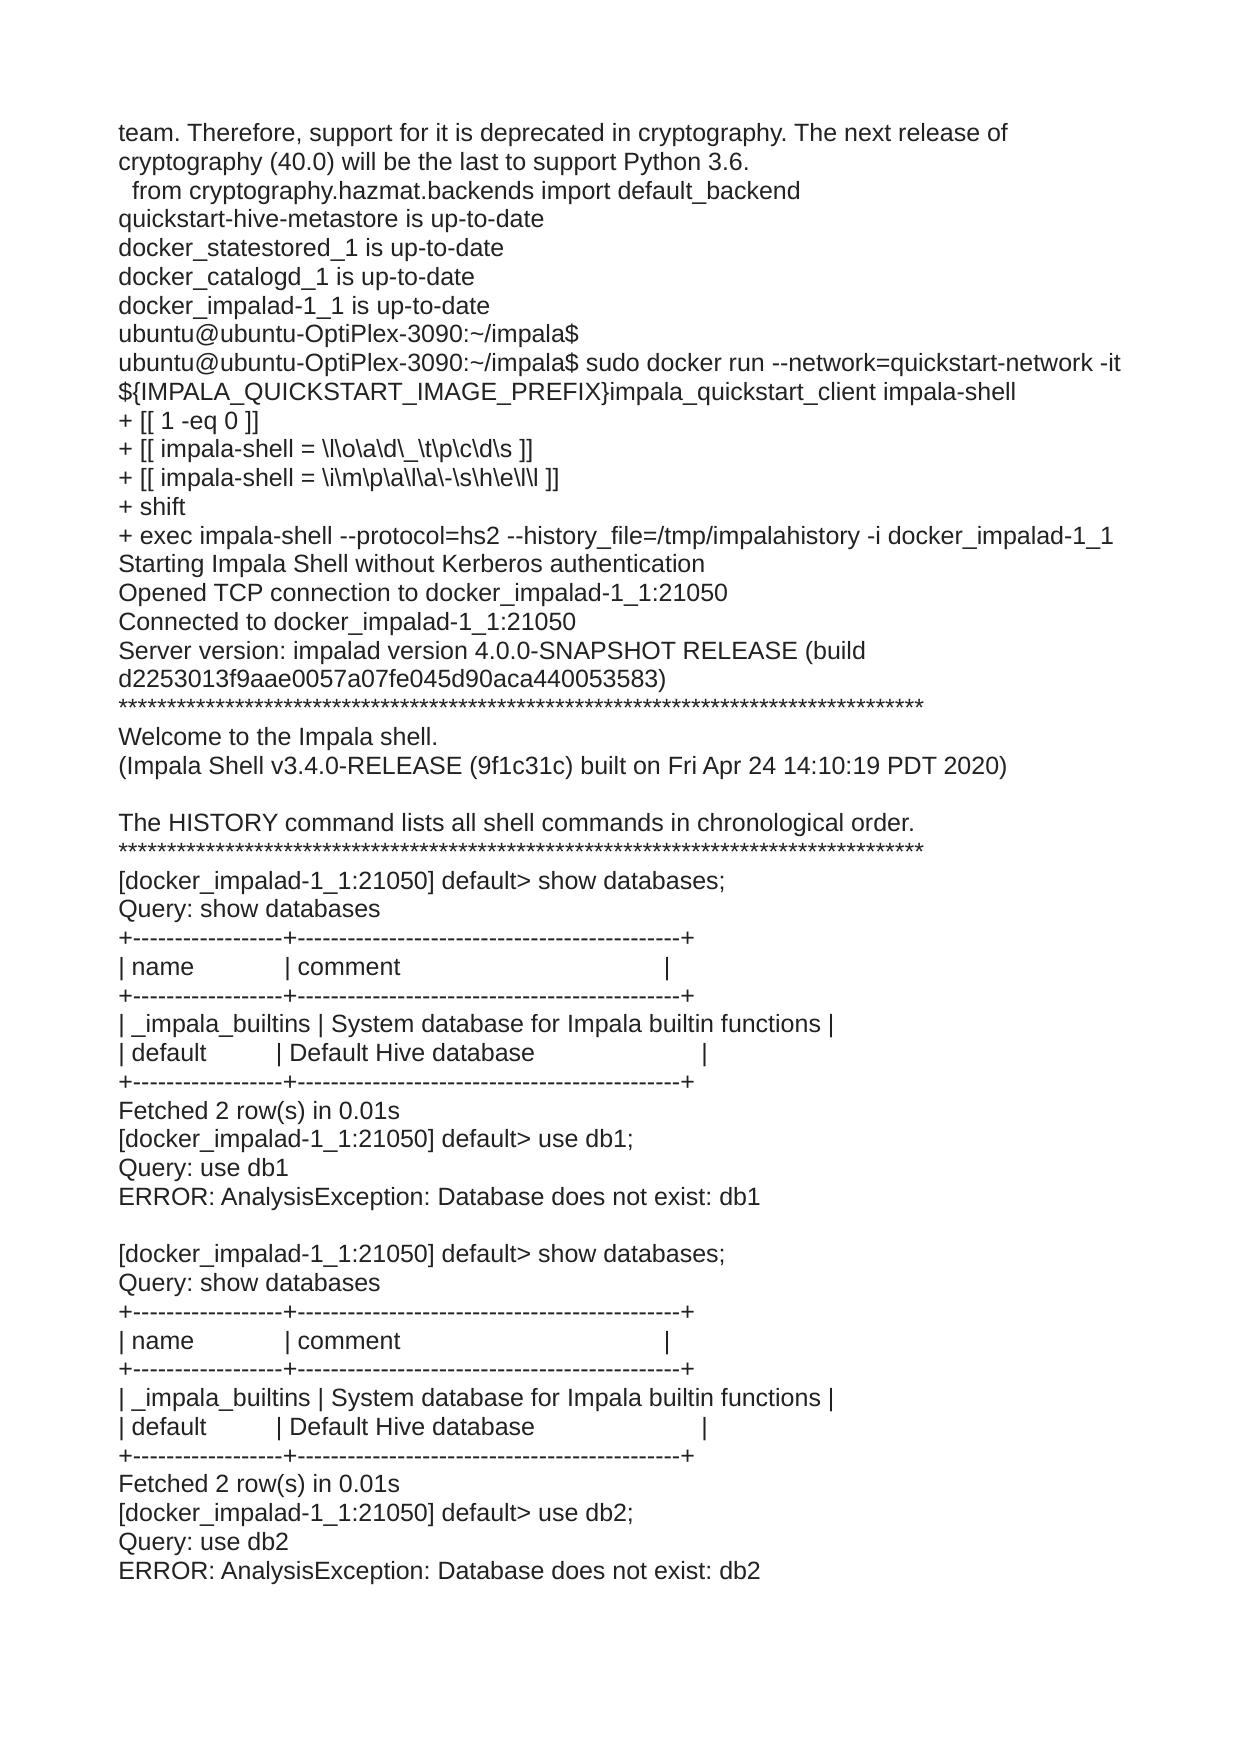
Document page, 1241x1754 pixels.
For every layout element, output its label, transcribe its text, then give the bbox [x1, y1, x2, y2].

text + [[ 1 -eq 0 ]] [118, 406, 1122, 434]
text docker_impalad-1_1 is up-to-date [118, 291, 1122, 319]
text Query: use db1 [118, 1153, 1122, 1182]
text | default | Default Hive database | [118, 1412, 1122, 1441]
text ERROR: AnalysisException: Database does not exist: db1 [118, 1182, 1122, 1211]
text from cryptography.hazmat.backends import default_backend [118, 176, 1122, 204]
text Opened TCP connection to docker_impalad-1_1:21050 [118, 578, 1122, 607]
text + exec impala-shell --protocol=hs2 --history_file=/tmp/impalahistory -i docker_impalad-1_1 [118, 521, 1122, 549]
text +------------------+----------------------------------------------+ [118, 1354, 1122, 1383]
text (Impala Shell v3.4.0-RELEASE (9f1c31c) built on Fri Apr 24 14:10:19 PDT 2020) [118, 751, 1122, 779]
text ubuntu@ubuntu-OptiPlex-3090:~/impala$ [118, 319, 1122, 348]
text | name | comment | [118, 1326, 1122, 1354]
text | _impala_builtins | System database for Impala builtin functions | [118, 1383, 1122, 1412]
text quickstart-hive-metastore is up-to-date [118, 204, 1122, 233]
text ERROR: AnalysisException: Database does not exist: db2 [118, 1556, 1122, 1584]
text Query: show databases [118, 894, 1122, 923]
text + [[ impala-shell = \i\m\p\a\l\a\-\s\h\e\l\l ]] [118, 463, 1122, 492]
text ubuntu@ubuntu-OptiPlex-3090:~/impala$ sudo docker run --network=quickstart-network -it ${IMPALA_QUICKSTART_IMAGE_PREFIX}impala_quickstart_client impala-shell [118, 348, 1122, 406]
text The HISTORY command lists all shell commands in chronological order. [118, 808, 1122, 837]
text Server version: impalad version 4.0.0-SNAPSHOT RELEASE (build d2253013f9aae0057a07fe045d90aca440053583) [118, 636, 1122, 693]
text +------------------+----------------------------------------------+ [118, 1441, 1122, 1469]
text [docker_impalad-1_1:21050] default> use db1; [118, 1124, 1122, 1153]
text +------------------+----------------------------------------------+ [118, 1297, 1122, 1326]
text Starting Impala Shell without Kerberos authentication [118, 549, 1122, 578]
text *********************************************************************************** [118, 693, 1122, 722]
text + shift [118, 492, 1122, 521]
text Query: use db2 [118, 1527, 1122, 1556]
text *********************************************************************************** [118, 837, 1122, 866]
text [docker_impalad-1_1:21050] default> show databases; [118, 866, 1122, 894]
text team. Therefore, support for it is deprecated in cryptography. The next release of cryptography (40.0) will be the last to support Python 3.6. [118, 118, 1122, 176]
text docker_statestored_1 is up-to-date [118, 233, 1122, 262]
text Fetched 2 row(s) in 0.01s [118, 1096, 1122, 1124]
text docker_catalogd_1 is up-to-date [118, 262, 1122, 291]
text + [[ impala-shell = \l\o\a\d\_\t\p\c\d\s ]] [118, 434, 1122, 463]
text | _impala_builtins | System database for Impala builtin functions | [118, 1009, 1122, 1038]
text [docker_impalad-1_1:21050] default> use db2; [118, 1498, 1122, 1527]
text +------------------+----------------------------------------------+ [118, 923, 1122, 952]
text +------------------+----------------------------------------------+ [118, 981, 1122, 1009]
text Fetched 2 row(s) in 0.01s [118, 1469, 1122, 1498]
text +------------------+----------------------------------------------+ [118, 1067, 1122, 1096]
text Query: show databases [118, 1268, 1122, 1297]
text | name | comment | [118, 952, 1122, 981]
text [docker_impalad-1_1:21050] default> show databases; [118, 1239, 1122, 1268]
text Connected to docker_impalad-1_1:21050 [118, 607, 1122, 636]
text Welcome to the Impala shell. [118, 722, 1122, 751]
text | default | Default Hive database | [118, 1038, 1122, 1067]
